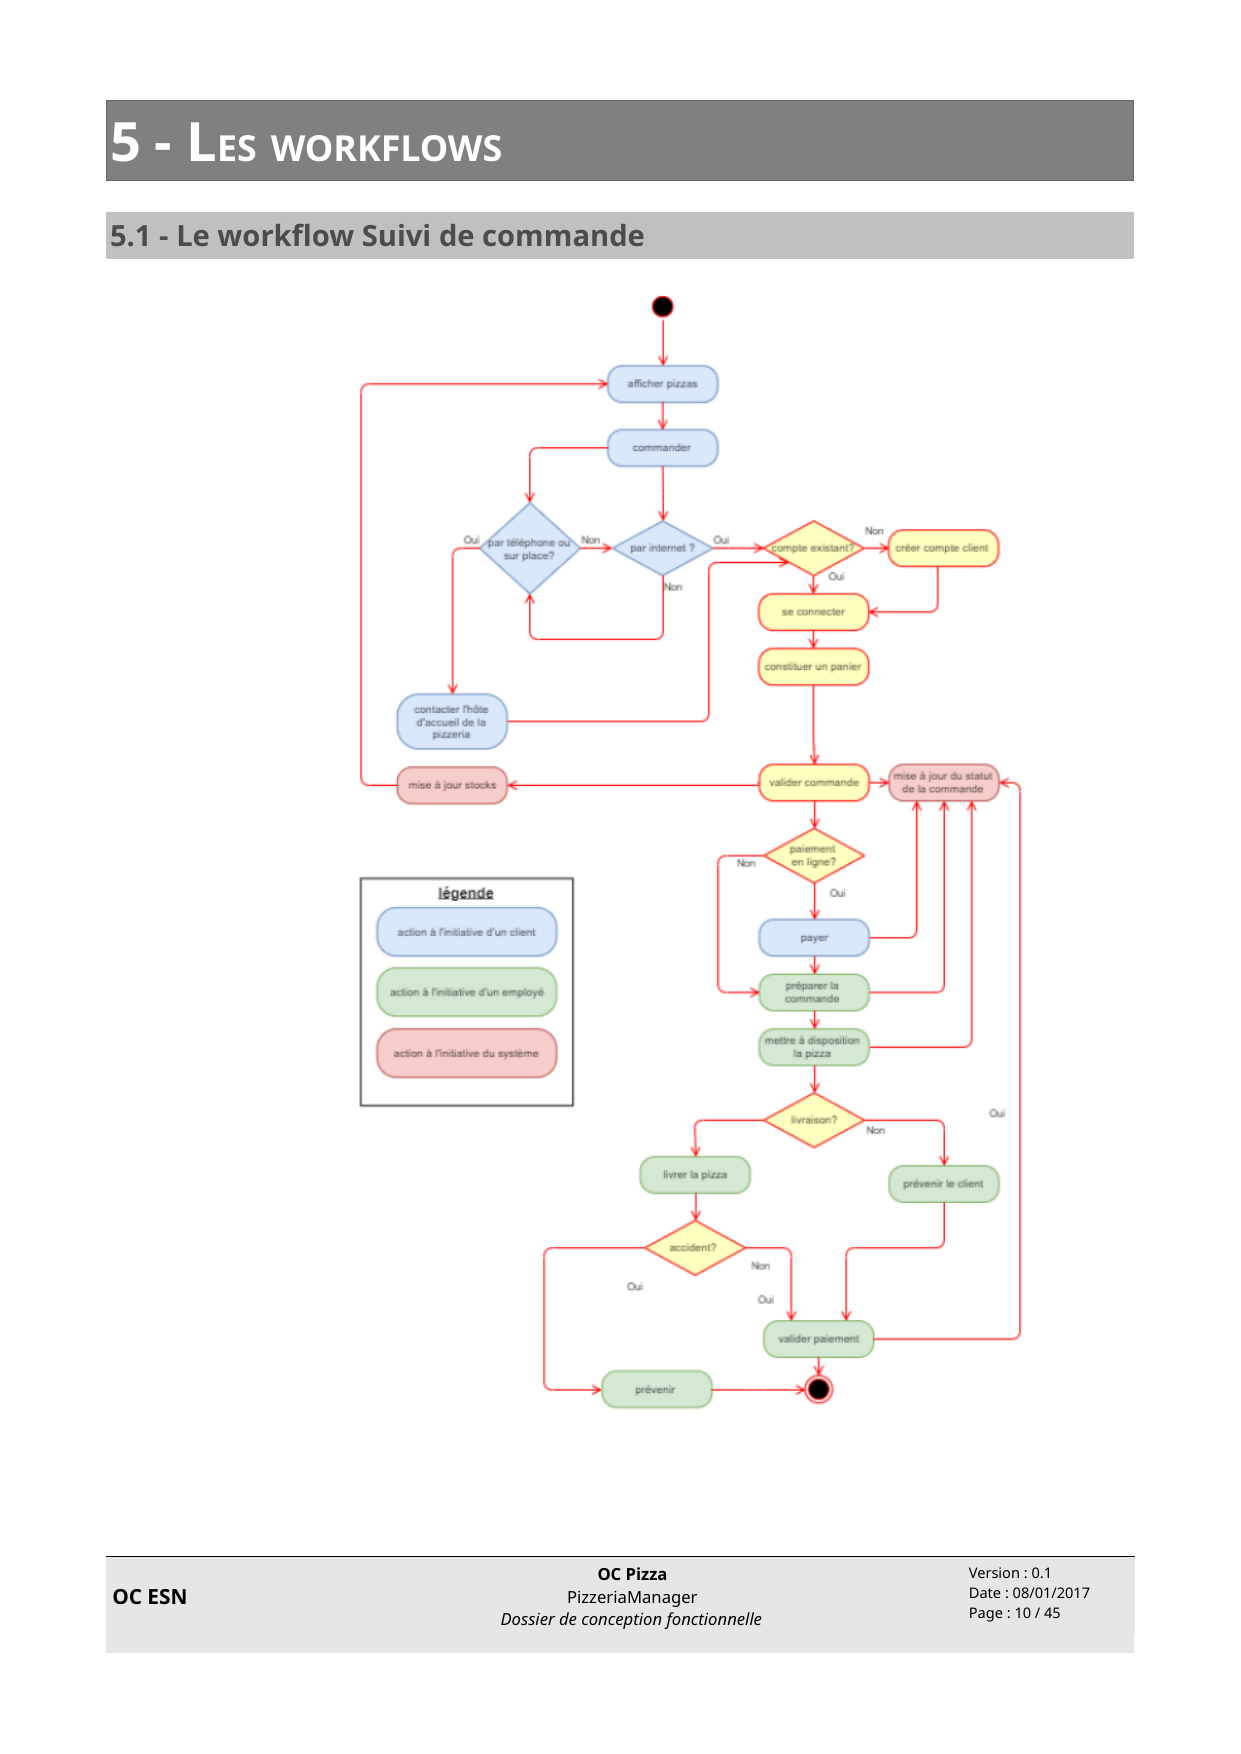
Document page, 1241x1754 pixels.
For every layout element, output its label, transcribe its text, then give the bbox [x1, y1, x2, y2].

subtitle Les workflows [107, 101, 1133, 180]
subtitle Le workflow Suivi de commande [107, 213, 1133, 258]
picture [106, 271, 1134, 1416]
